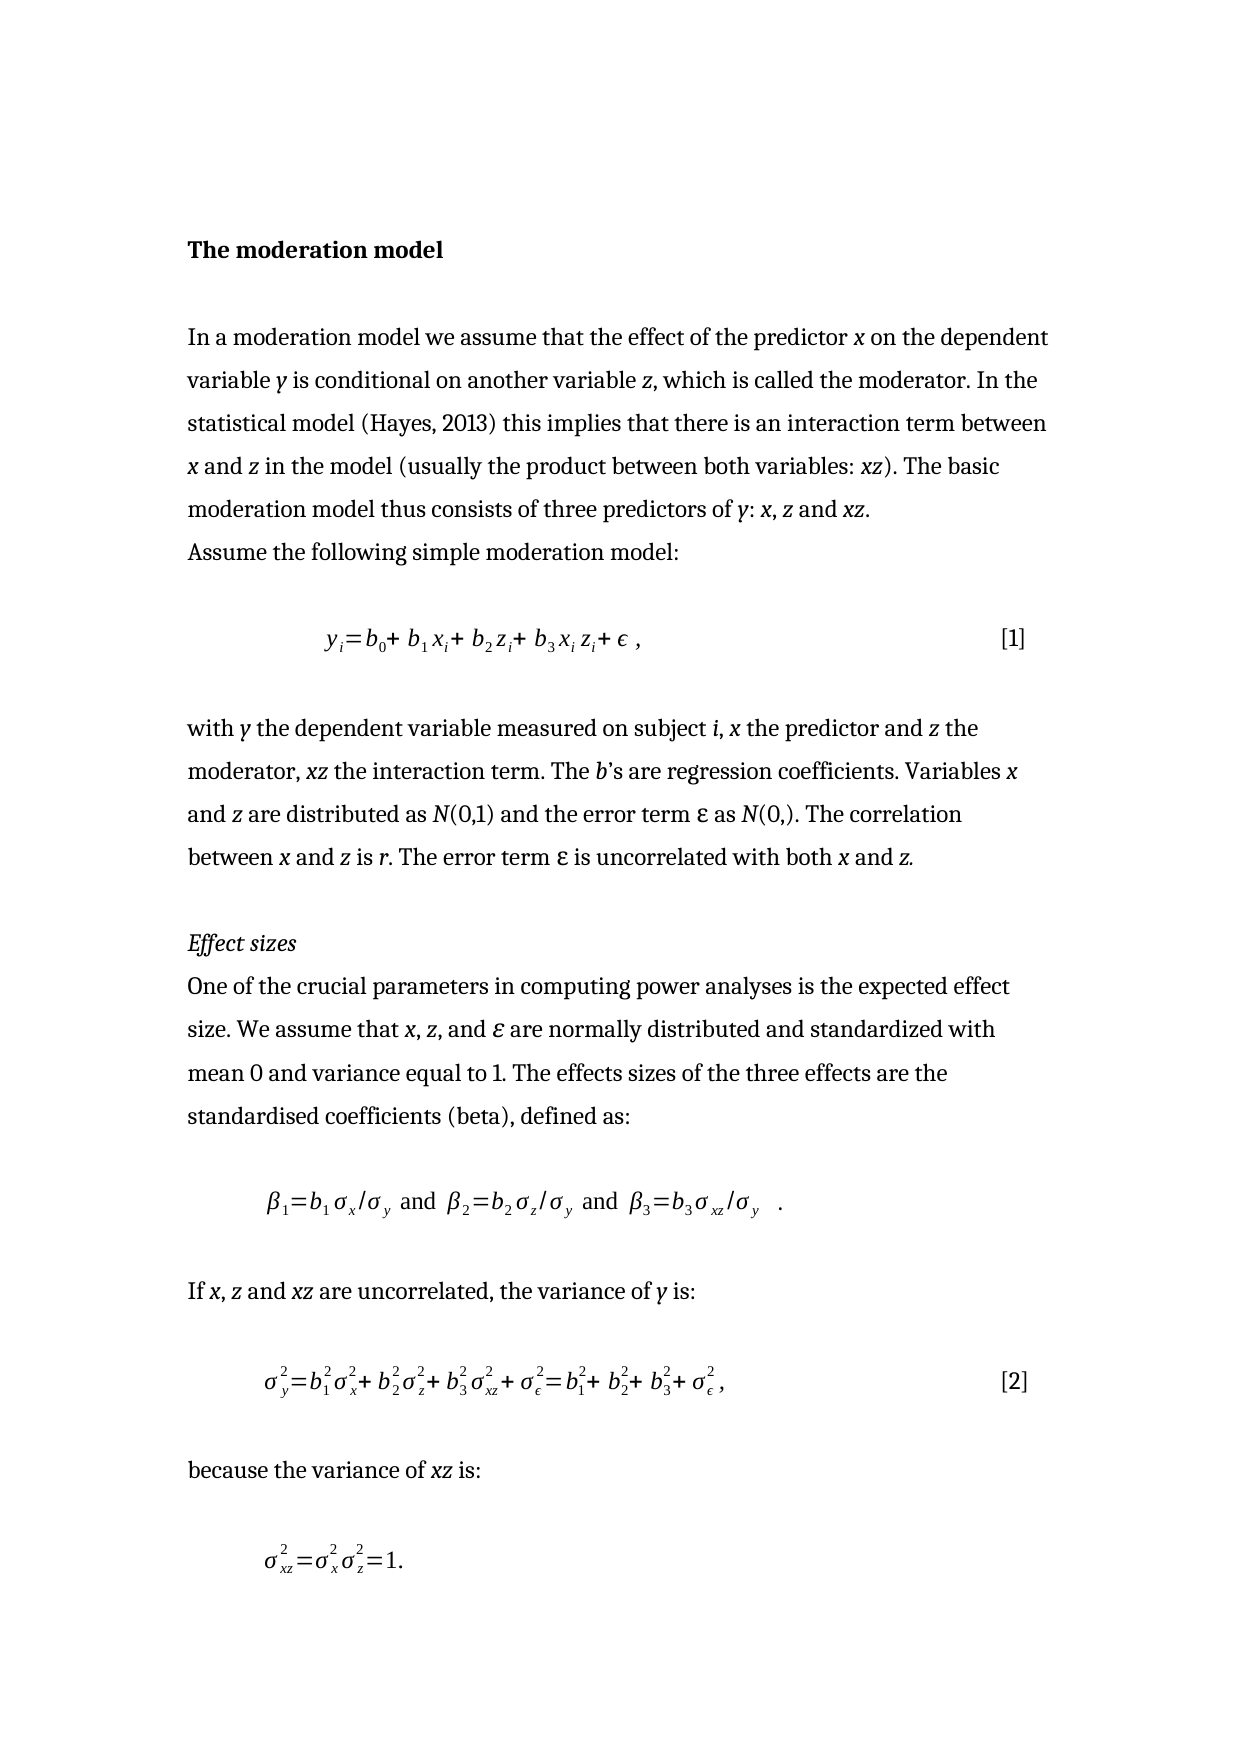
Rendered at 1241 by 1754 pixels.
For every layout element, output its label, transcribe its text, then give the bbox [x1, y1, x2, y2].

text [1] [247, 624, 1053, 656]
text with y the dependent variable measured on subject i, x the predictor and z the moderator, xz the interaction term. The b’s are regression coefficients. Variables x and z are distributed as N(0,1) and the error term ε as N(0,). The correlation between x and z is r. The error term ε is uncorrelated with both x and z. [187, 713, 1053, 872]
text If x, z and xz are uncorrelated, the variance of y is: [187, 1277, 1053, 1306]
text Assume the following simple moderation model: [187, 538, 1053, 567]
text In a moderation model we assume that the effect of the predictor x on the dependent variable y is conditional on another variable z, which is called the moderator. In the statistical model (Hayes, 2013) this implies that there is an interaction term between x and z in the model (usually the product between both variables: xz). The basic moderation model thus consists of three predictors of y: x, z and xz. [187, 322, 1053, 524]
text because the variance of xz is: [187, 1456, 1053, 1484]
text [2] [247, 1363, 1053, 1398]
text One of the crucial parameters in computing power analyses is the expected effect size. We assume that x, z, and ε are normally distributed and standardized with mean 0 and variance equal to 1. The effects sizes of the three effects are the standardised coefficients (beta), defined as: [187, 972, 1053, 1130]
text The moderation model [187, 236, 1053, 265]
text Effect sizes [187, 929, 1053, 958]
text . [247, 1188, 1053, 1219]
